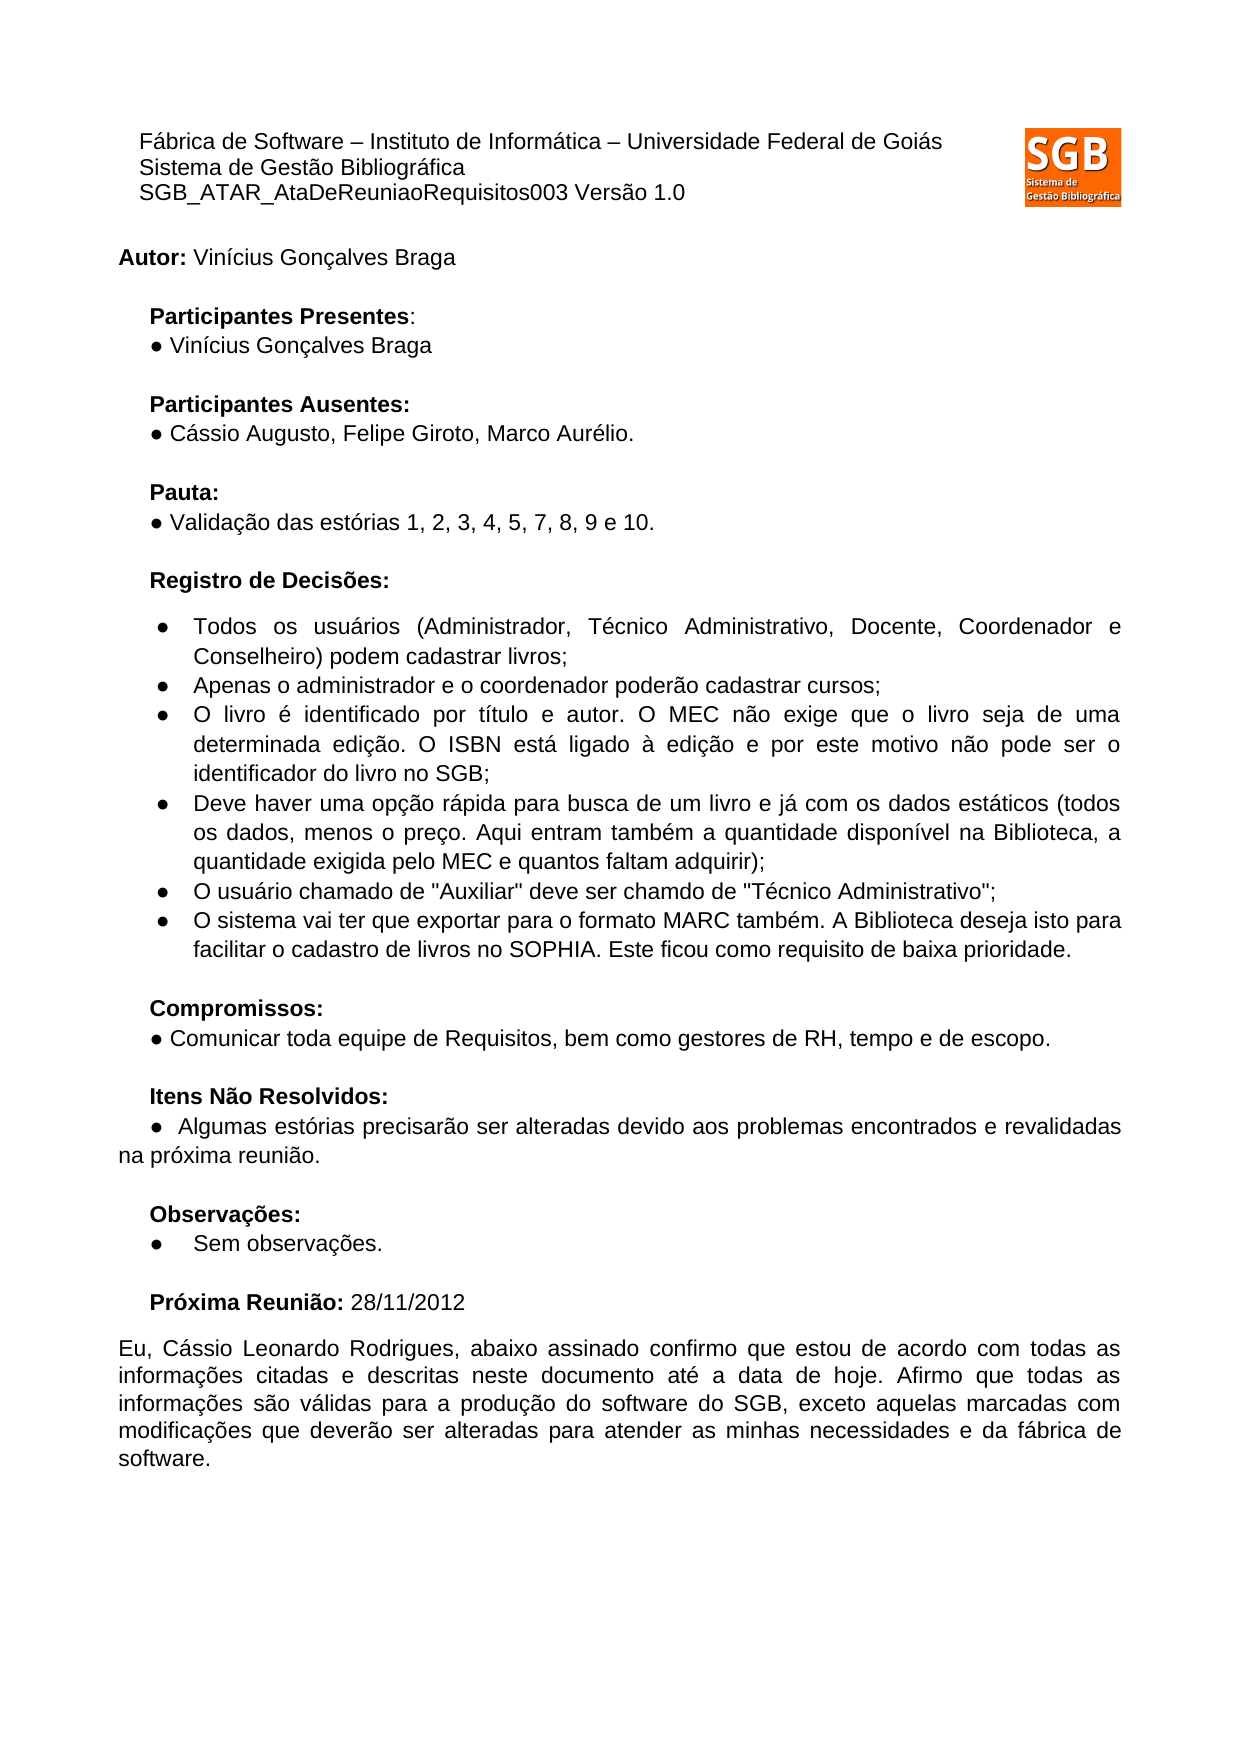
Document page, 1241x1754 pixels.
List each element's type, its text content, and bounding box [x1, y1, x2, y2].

text ● Validação das estórias 1, 2, 3, 4, 5, 7, 8, 9 e 10. [118, 509, 1122, 535]
text Pauta: [118, 480, 1122, 505]
text Registro de Decisões: [118, 568, 1122, 593]
text ● Sem observações. [118, 1231, 1122, 1256]
text Participantes Ausentes: [118, 392, 1122, 417]
text Observações: [118, 1201, 1122, 1227]
text Próxima Reunião: 28/11/2012 [118, 1289, 1122, 1315]
text ● Comunicar toda equipe de Requisitos, bem como gestores de RH, tempo e de escopo. [118, 1025, 1122, 1051]
list Apenas o administrador e o coordenador poderão cadastrar cursos; [156, 673, 1122, 698]
text ● Cássio Augusto, Felipe Giroto, Marco Aurélio. [118, 421, 1122, 447]
text ● Vinícius Gonçalves Braga [118, 333, 1122, 358]
picture [1025, 128, 1122, 207]
text Eu, Cássio Leonardo Rodrigues, abaixo assinado confirmo que estou de acordo com todas as informações citadas e descritas neste documento até a data de hoje. Afirmo que todas as informações são válidas para a produção do software do SGB, exceto aquelas marcadas com modificações que deverão ser alteradas para atender as minhas necessidades e da fábrica de software. [118, 1336, 1122, 1471]
text Participantes Presentes: [118, 303, 1122, 329]
text Autor: Vinícius Gonçalves Braga [118, 245, 1122, 270]
text Compromissos: [118, 996, 1122, 1021]
list O sistema vai ter que exportar para o formato MARC também. A Biblioteca deseja isto para facilitar o cadastro de livros no SOPHIA. Este ficou como requisito de baixa prioridade. [156, 908, 1122, 963]
list Deve haver uma opção rápida para busca de um livro e já com os dados estáticos (todos os dados, menos o preço. Aqui entram também a quantidade disponível na Biblioteca, a quantidade exigida pelo MEC e quantos faltam adquirir); [156, 790, 1122, 874]
list O livro é identificado por título e autor. O MEC não exige que o livro seja de uma determinada edição. O ISBN está ligado à edição e por este motivo não pode ser o identificador do livro no SGB; [156, 702, 1122, 786]
list O usuário chamado de "Auxiliar" deve ser chamdo de "Técnico Administrativo"; [156, 878, 1122, 904]
text ● Algumas estórias precisarão ser alteradas devido aos problemas encontrados e revalidadas na próxima reunião. [118, 1113, 1122, 1168]
list Todos os usuários (Administrador, Técnico Administrativo, Docente, Coordenador e Conselheiro) podem cadastrar livros; [156, 614, 1122, 669]
text Itens Não Resolvidos: [118, 1084, 1122, 1109]
